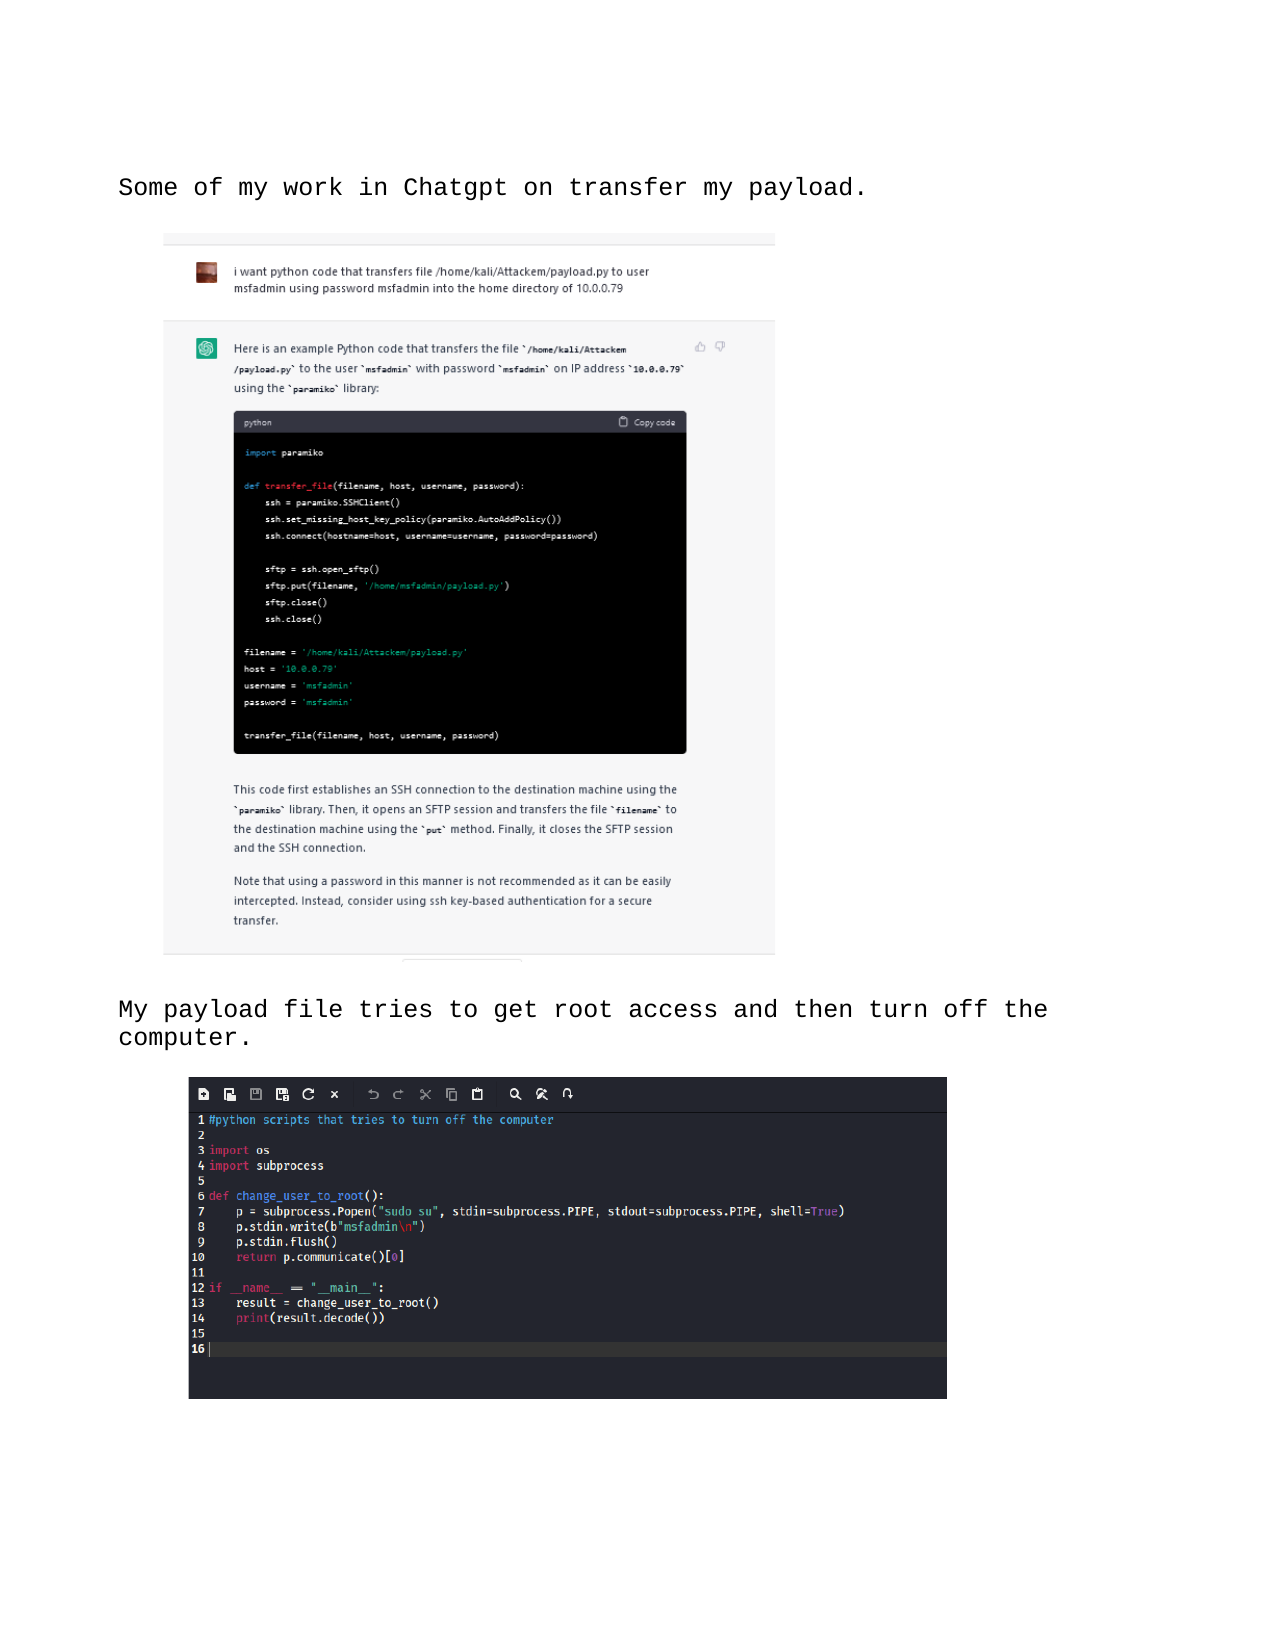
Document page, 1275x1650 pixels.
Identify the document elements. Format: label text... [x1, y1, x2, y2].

picture [163, 233, 776, 962]
text Some of my work in Chatgpt on transfer my payload. [118, 175, 1157, 203]
picture [188, 1077, 947, 1399]
text My payload file tries to get root access and then turn off the computer. [118, 996, 1157, 1053]
